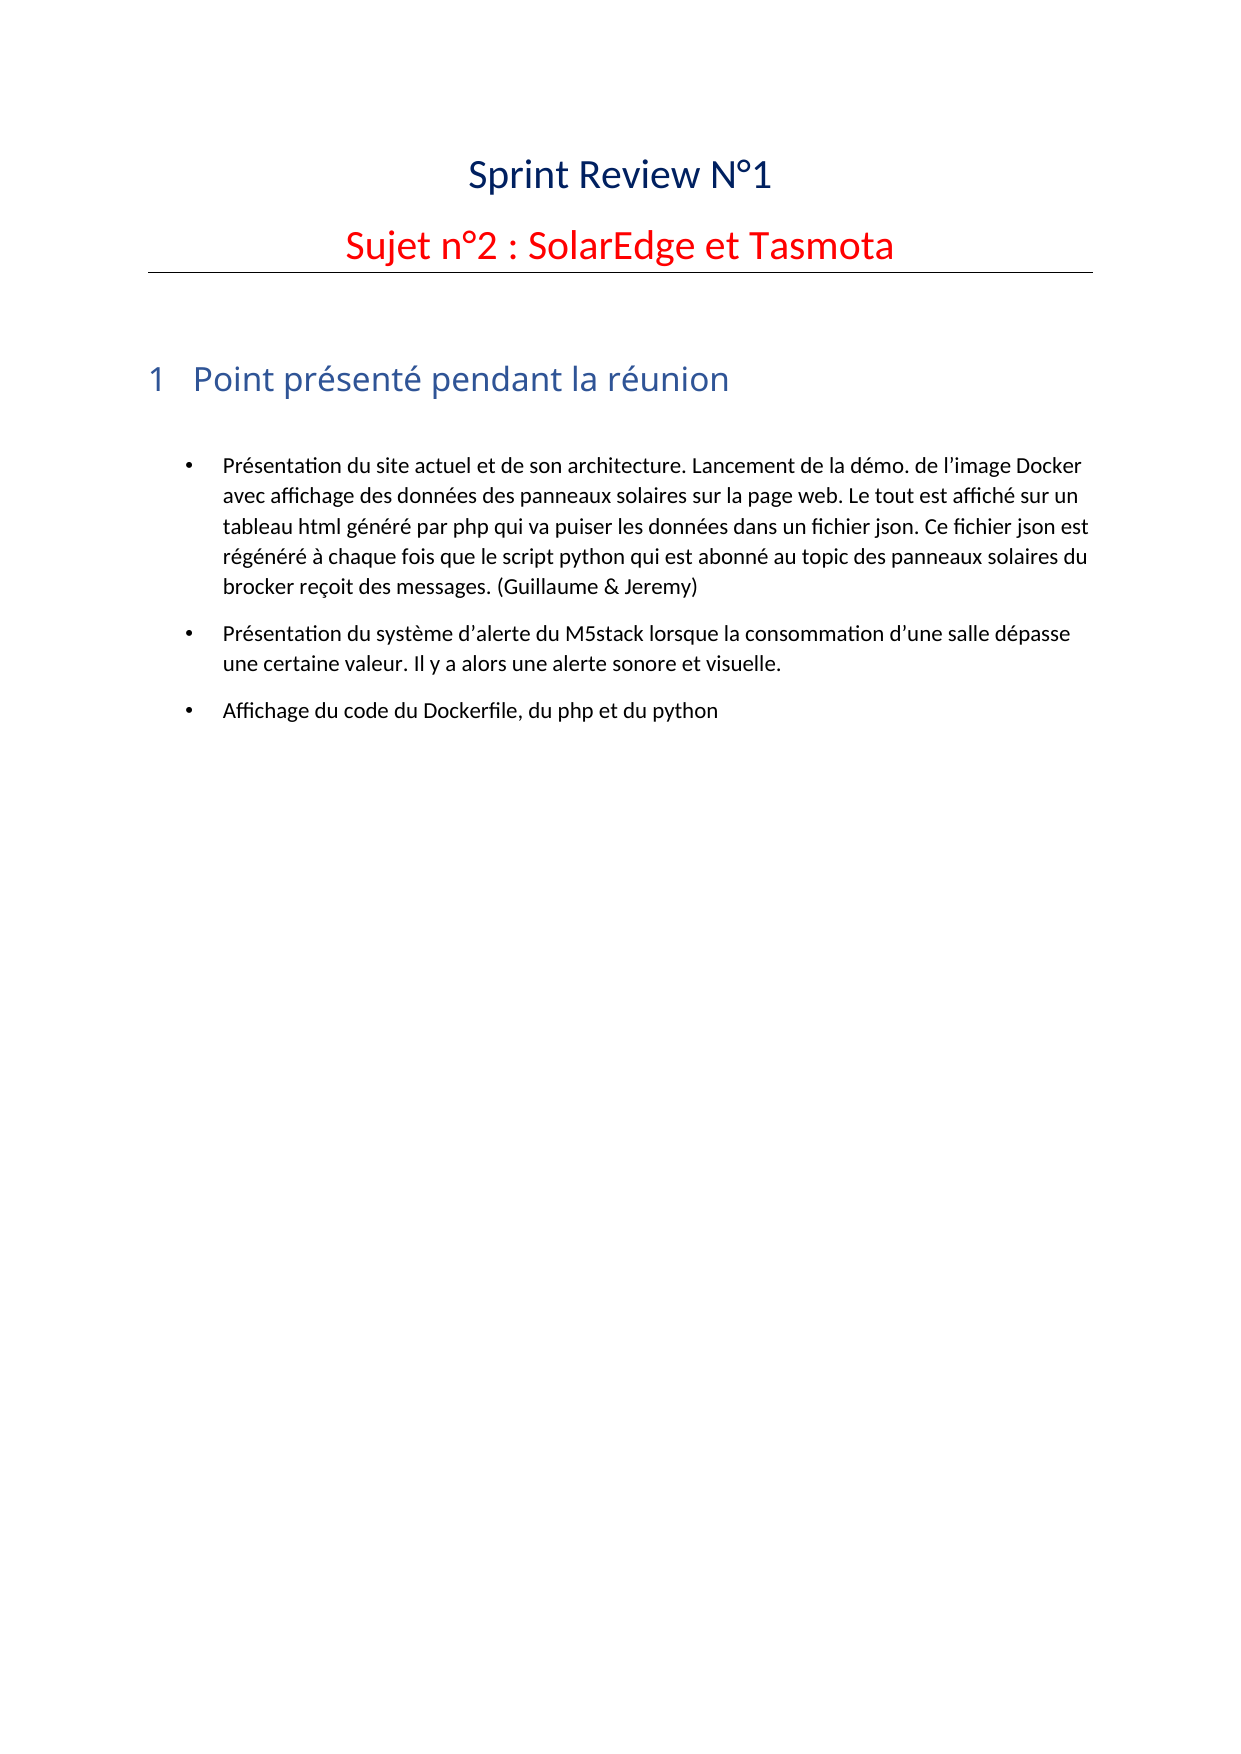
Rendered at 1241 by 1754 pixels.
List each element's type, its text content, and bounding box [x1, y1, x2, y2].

text Sujet n°2 : SolarEdge et Tasmota [148, 219, 1093, 272]
list Affichage du code du Dockerfile, du php et du python [185, 696, 1093, 724]
list Présentation du site actuel et de son architecture. Lancement de la démo. de l’image Docker avec affichage des données des panneaux solaires sur la page web. Le tout est affiché sur un tableau html généré par php qui va puiser les données dans un fichier json. Ce fichier json est régénéré à chaque fois que le script python qui est abonné au topic des panneaux solaires du brocker reçoit des messages. (Guillaume & Jeremy) [185, 451, 1093, 600]
subtitle Point présenté pendant la réunion [148, 356, 1093, 401]
text Sprint Review N°1 [148, 148, 1093, 198]
list Présentation du système d’alerte du M5stack lorsque la consommation d’une salle dépasse une certaine valeur. Il y a alors une alerte sonore et visuelle. [185, 619, 1093, 677]
